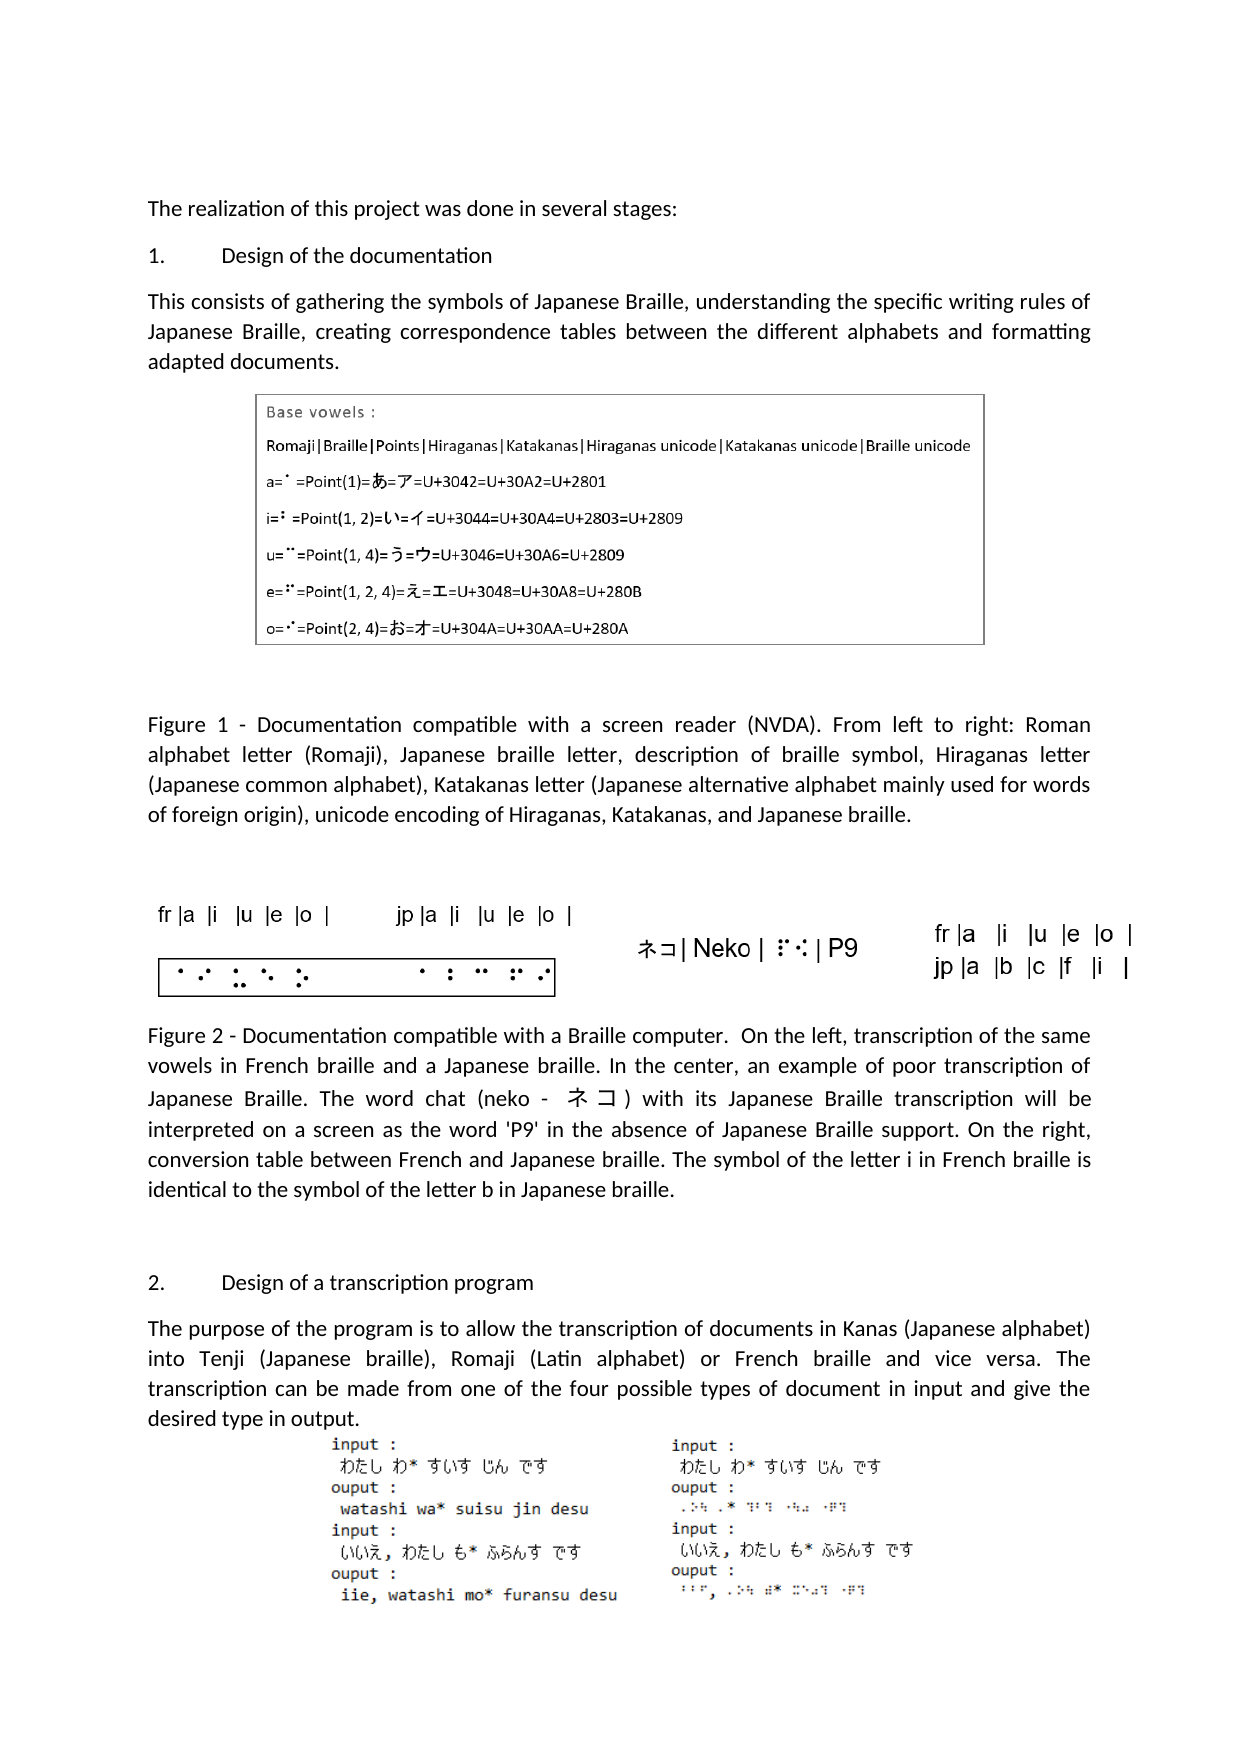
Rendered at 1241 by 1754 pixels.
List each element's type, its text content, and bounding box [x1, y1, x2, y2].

text Figure 1 - Documentation compatible with a screen reader (NVDA). From left to right: Roman alphabet letter (Romaji), Japanese braille letter, description of braille symbol, Hiraganas letter (Japanese common alphabet), Katakanas letter (Japanese alternative alphabet mainly used for words of foreign origin), unicode encoding of Hiraganas, Katakanas, and Japanese braille. [148, 710, 1093, 828]
text Figure 2 - Documentation compatible with a Braille computer. On the left, transcription of the same vowels in French braille and a Japanese braille. In the center, an example of poor transcription of Japanese Braille. The word chat (neko - ネコ) with its Japanese Braille transcription will be interpreted on a screen as the word 'P9' in the absence of Japanese Braille support. On the right, conversion table between French and Japanese braille. The symbol of the letter i in French braille is identical to the symbol of the letter b in Japanese braille. [148, 893, 1093, 1203]
text 1. Design of the documentation [148, 241, 1093, 269]
text 2. Design of a transcription program [148, 1268, 1093, 1296]
text The realization of this project was done in several stages: [148, 194, 1093, 222]
text This consists of gathering the symbols of Japanese Braille, understanding the specific writing rules of Japanese Braille, creating correspondence tables between the different alphabets and formatting adapted documents. [148, 287, 1093, 375]
text The purpose of the program is to allow the transcription of documents in Kanas (Japanese alphabet) into Tenji (Japanese braille), Romaji (Latin alphabet) or French braille and vice versa. The transcription can be made from one of the four possible types of document in input and give the desired type in output. [148, 1314, 1093, 1432]
